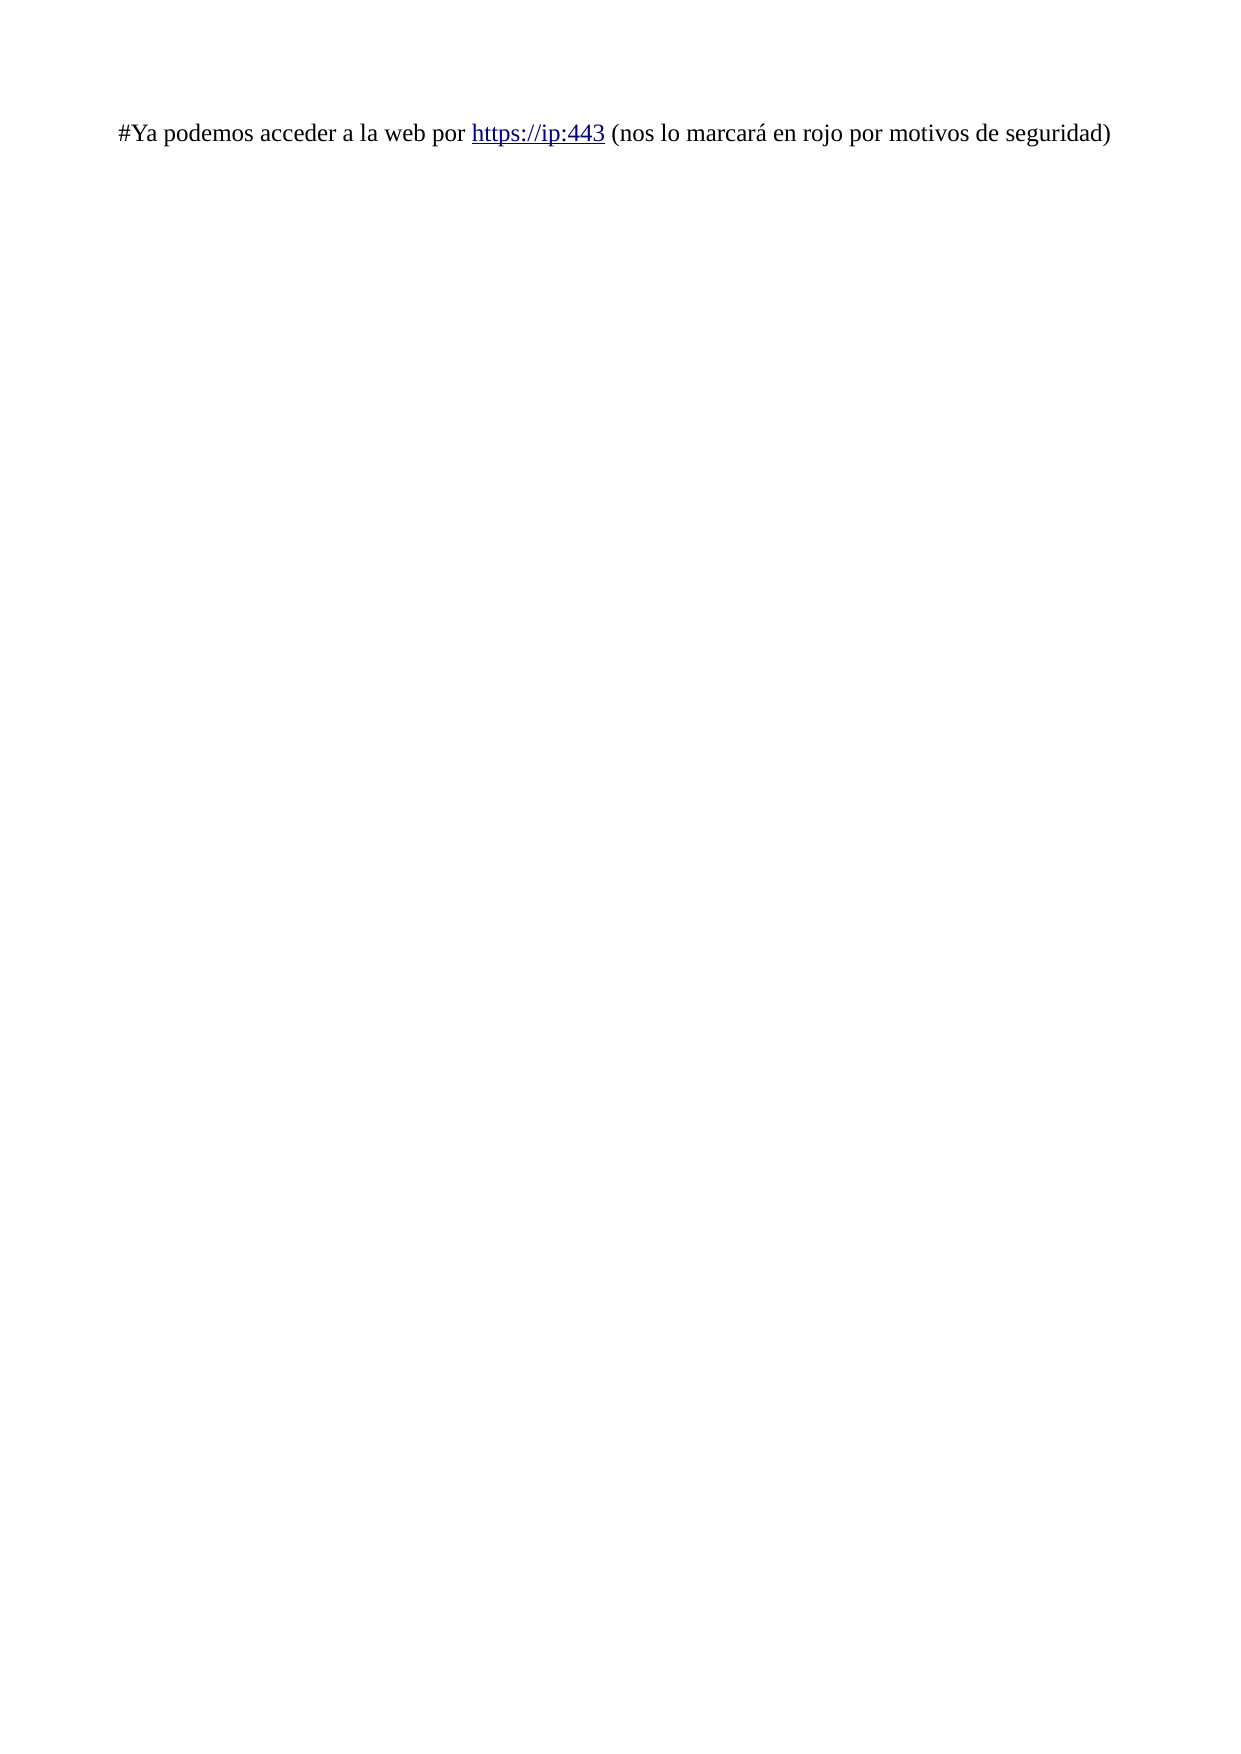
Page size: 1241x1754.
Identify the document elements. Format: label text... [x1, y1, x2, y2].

text #Ya podemos acceder a la web por https://ip:443 (nos lo marcará en rojo por motivos de seguridad) [118, 118, 1122, 147]
